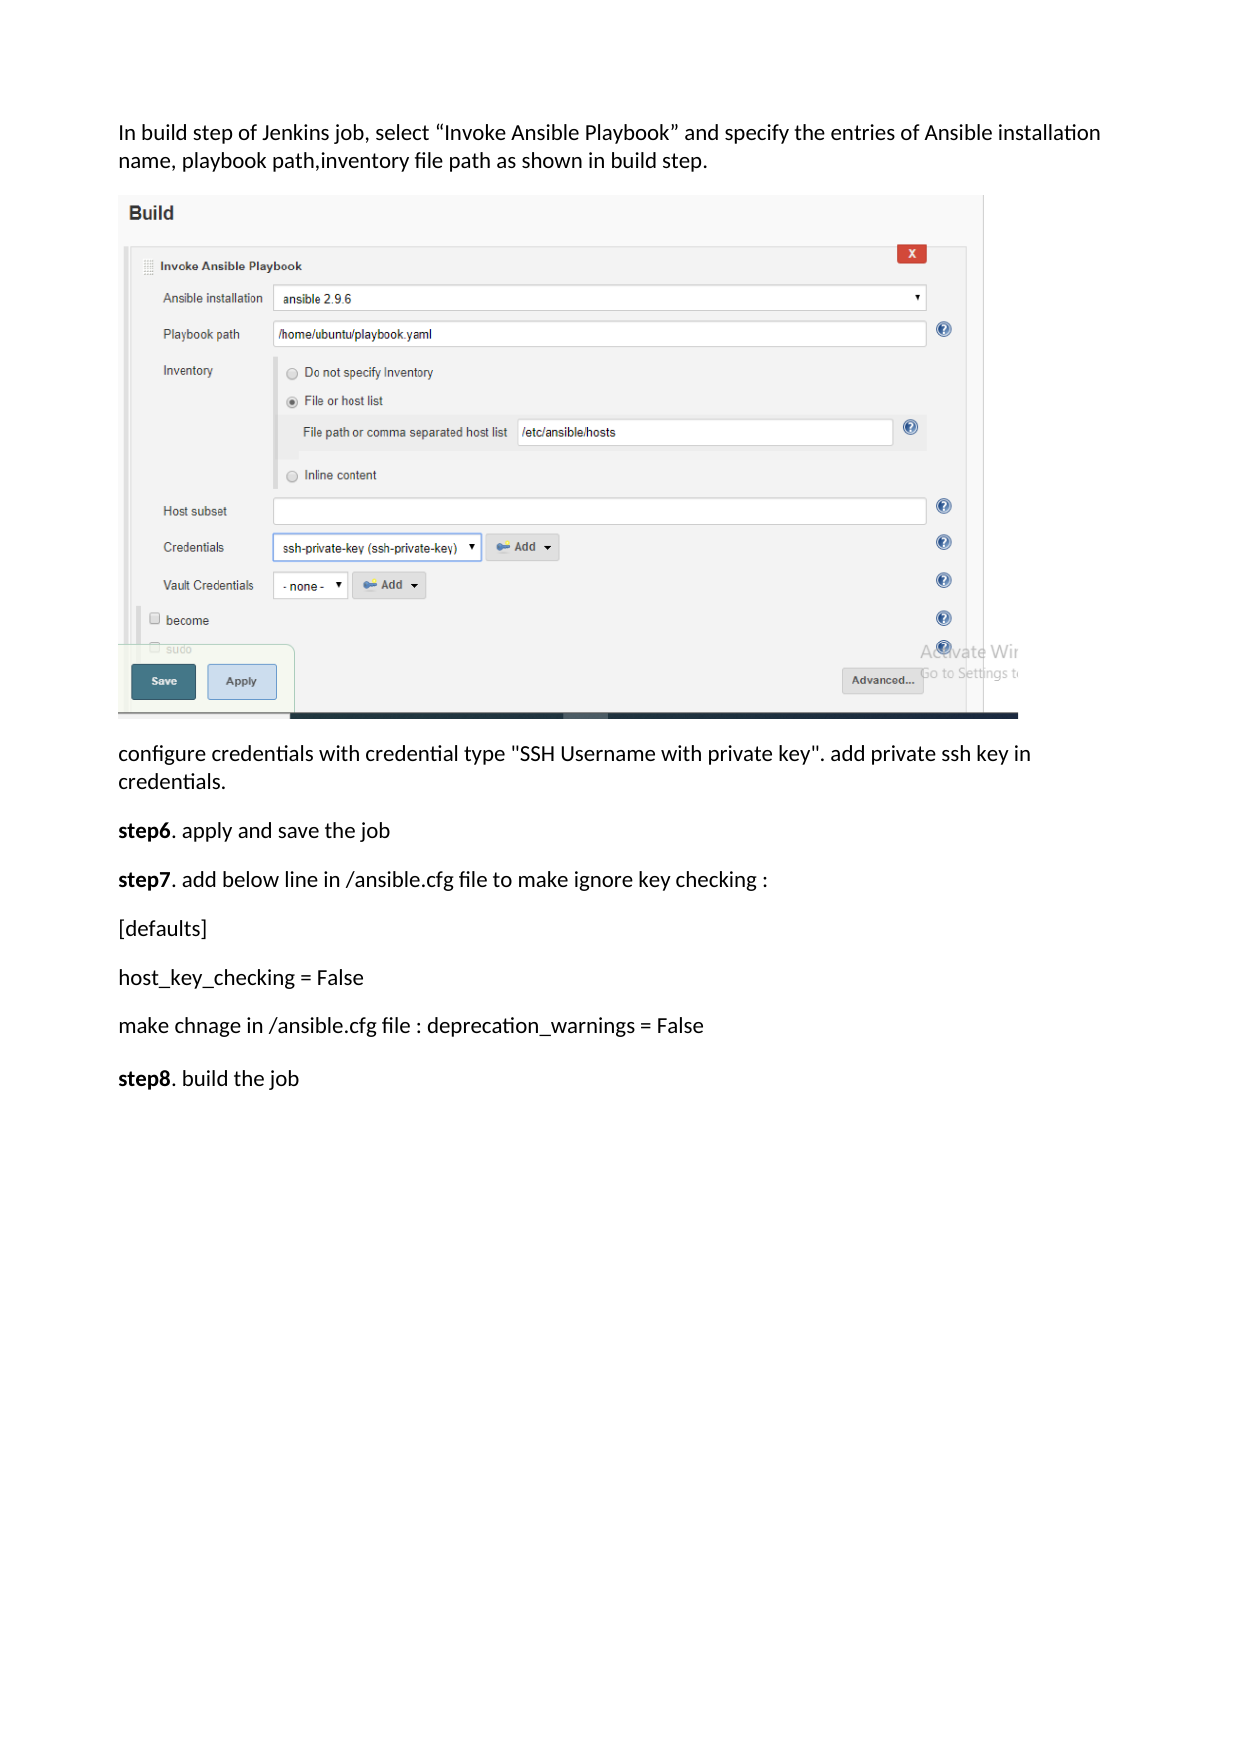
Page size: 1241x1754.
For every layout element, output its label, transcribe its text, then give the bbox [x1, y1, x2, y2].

text step6. apply and save the job [118, 816, 1122, 844]
text host_key_checking = False [118, 963, 1122, 991]
text step7. add below line in /ansible.cfg file to make ignore key checking : [118, 865, 1122, 893]
text step8. build the job [118, 1064, 1122, 1093]
text configure credentials with credential type "SSH Username with private key". add private ssh key in credentials. [118, 739, 1122, 795]
text [defaults] [118, 914, 1122, 942]
text In build step of Jenkins job, select “Invoke Ansible Playbook” and specify the entries of Ansible installation name, playbook path,inventory file path as shown in build step. [118, 118, 1122, 174]
text make chnage in /ansible.cfg file : deprecation_warnings = False [118, 1012, 1122, 1039]
